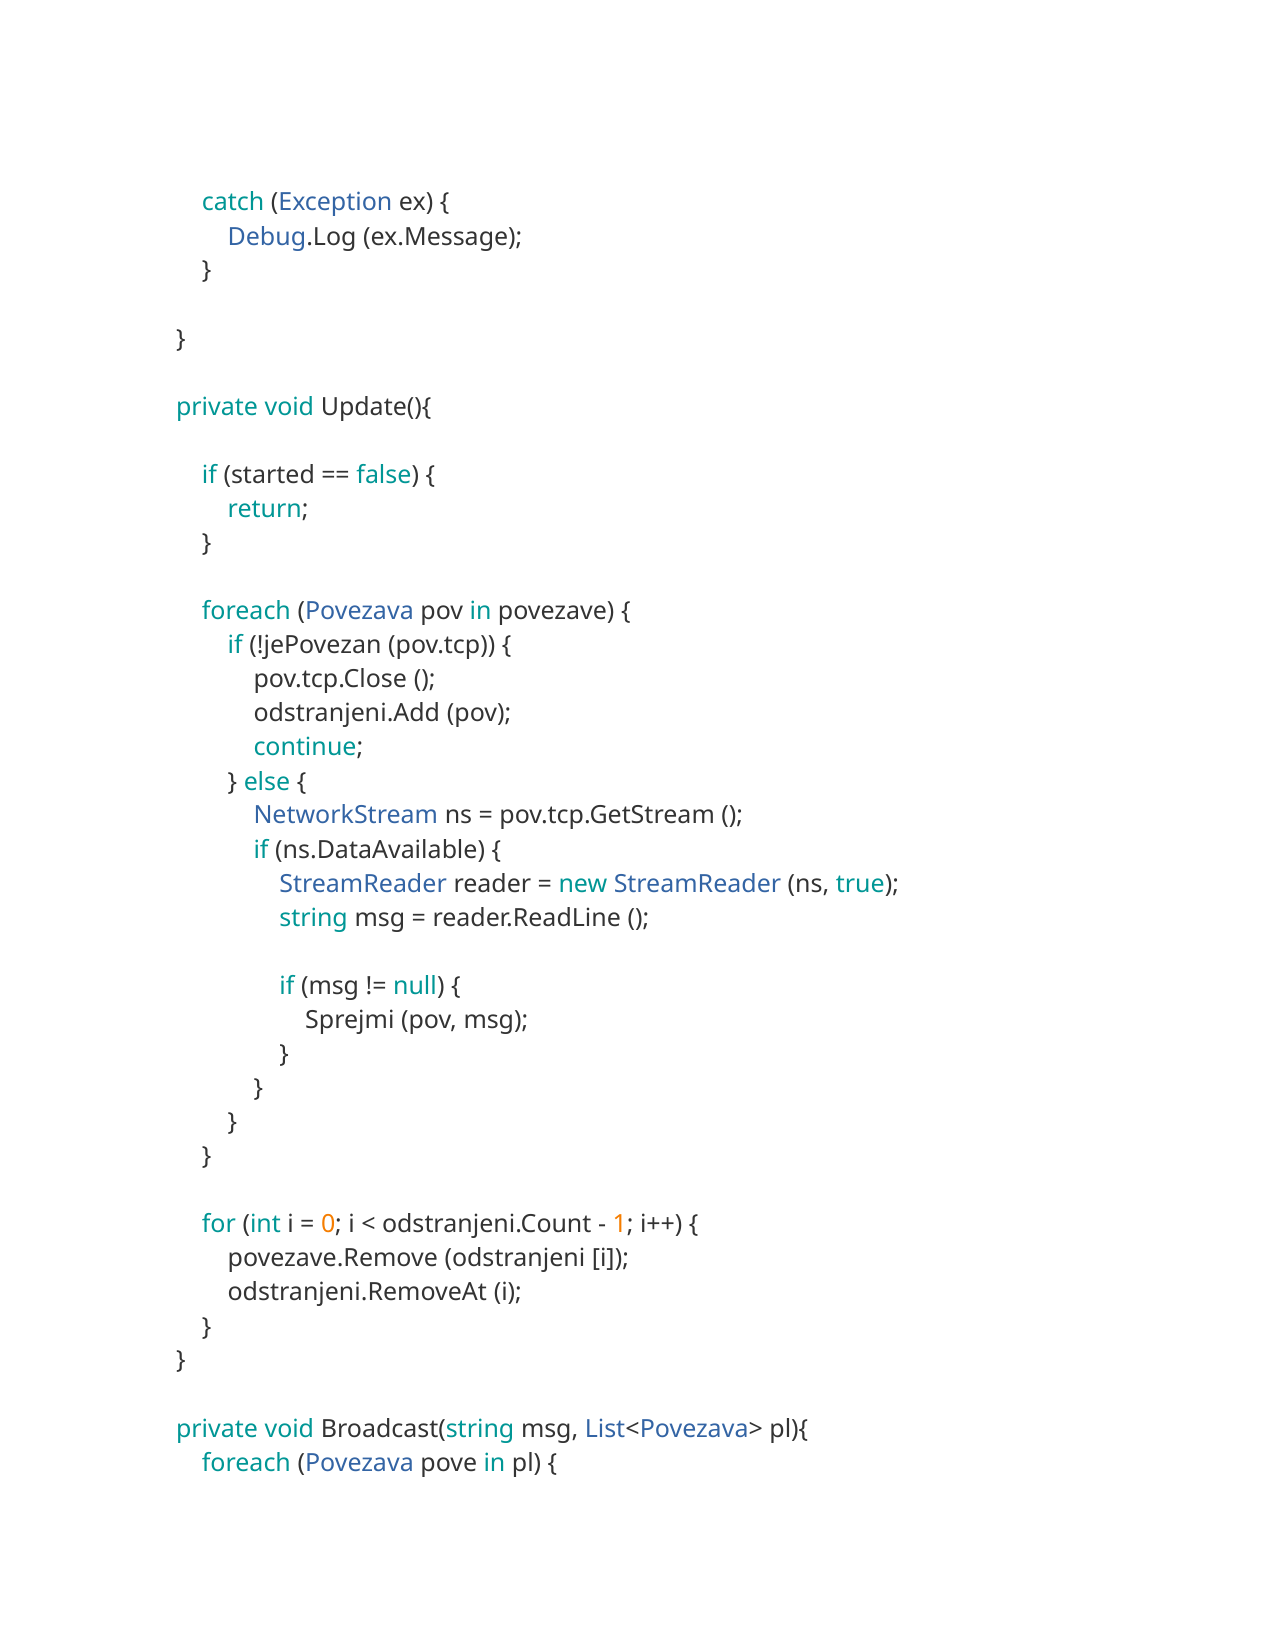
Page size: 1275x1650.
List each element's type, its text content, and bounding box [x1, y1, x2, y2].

text catch (Exception ex) { Debug.Log (ex.Message); } } private void Update(){ if (started == false) { return; } foreach (Povezava pov in povezave) { if (!jePovezan (pov.tcp)) { pov.tcp.Close (); odstranjeni.Add (pov); continue; } else { NetworkStream ns = pov.tcp.GetStream (); if (ns.DataAvailable) { StreamReader reader = new StreamReader (ns, true); string msg = reader.ReadLine (); if (msg != null) { Sprejmi (pov, msg); } } } } for (int i = 0; i < odstranjeni.Count - 1; i++) { povezave.Remove (odstranjeni [i]); odstranjeni.RemoveAt (i); } } private void Broadcast(string msg, List<Povezava> pl){ foreach (Povezava pove in pl) { [150, 150, 1125, 1478]
